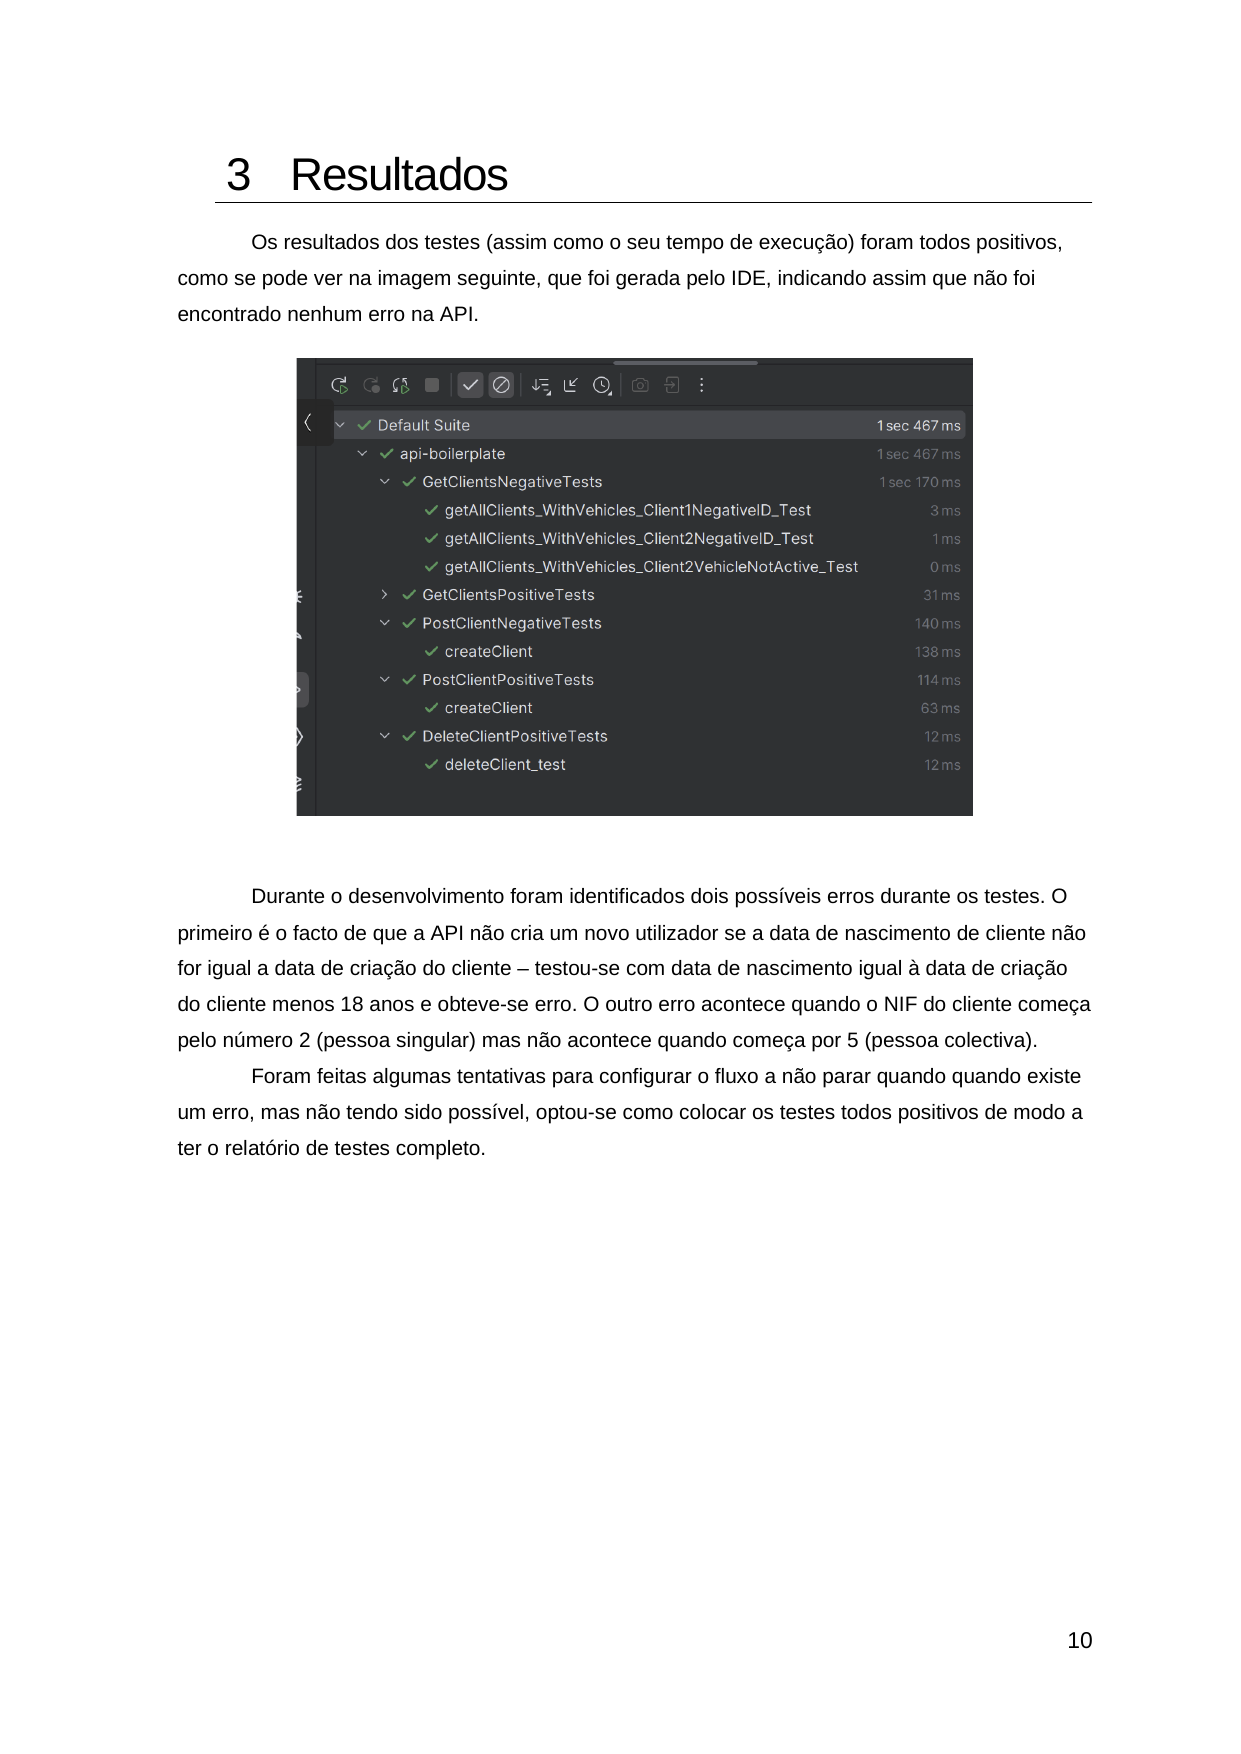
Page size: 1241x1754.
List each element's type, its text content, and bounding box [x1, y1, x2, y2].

list Resultados [215, 148, 1092, 202]
picture [296, 358, 973, 816]
text Os resultados dos testes (assim como o seu tempo de execução) foram todos positivos, como se pode ver na imagem seguinte, que foi gerada pelo IDE, indicando assim que não foi encontrado nenhum erro na API. [177, 230, 1092, 326]
text Durante o desenvolvimento foram identificados dois possíveis erros durante os testes. O primeiro é o facto de que a API não cria um novo utilizador se a data de nascimento de cliente não for igual a data de criação do cliente – testou-se com data de nascimento igual à data de criação do cliente menos 18 anos e obteve-se erro. O outro erro acontece quando o NIF do cliente começa pelo número 2 (pessoa singular) mas não acontece quando começa por 5 (pessoa colectiva). Foram feitas algumas tentativas para configurar o fluxo a não parar quando quando existe um erro, mas não tendo sido possível, optou-se como colocar os testes todos positivos de modo a ter o relatório de testes completo. [177, 884, 1092, 1160]
